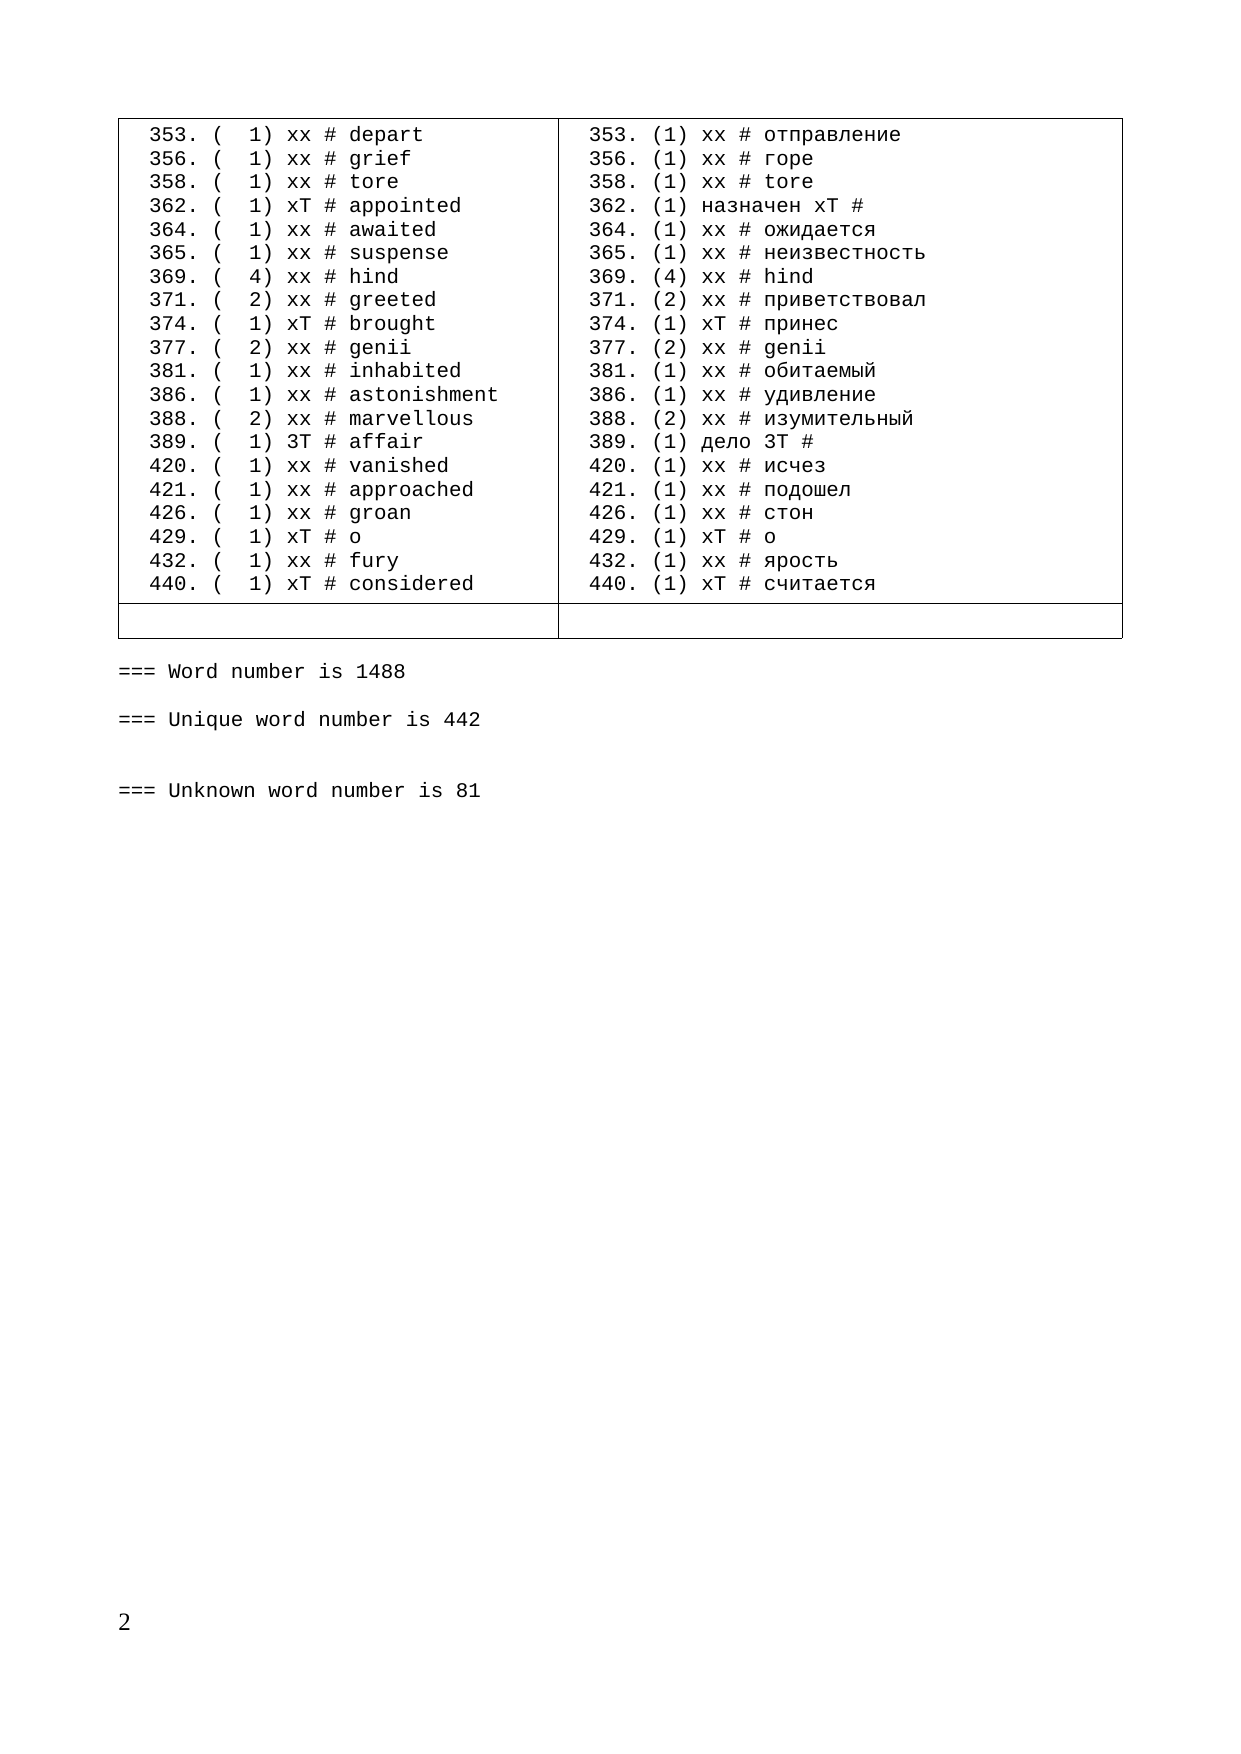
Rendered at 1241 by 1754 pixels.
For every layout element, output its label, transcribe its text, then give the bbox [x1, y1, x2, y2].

table_cell [559, 604, 1122, 638]
table_header 353. (1) хх # отправление 356. (1) хх # горе 358. (1) xx # tore 362. (1) назначен хТ # 364. (1) хх # ожидается 365. (1) xx # неизвестность 369. (4) xx # hind 371. (2) хх # приветствовал 374. (1) xT # принес 377. (2) xx # genii 381. (1) xx # обитаемый 386. (1) хх # удивление 388. (2) xx # изумительный 389. (1) дело 3T # 420. (1) хх # исчез 421. (1) хх # подошел 426. (1) хх # стон 429. (1) xT # o 432. (1) хх # ярость 440. (1) xT # считается [559, 119, 1122, 603]
text === Word number is 1488 [118, 662, 1122, 685]
table_header 353. ( 1) xx # depart 356. ( 1) xx # grief 358. ( 1) xx # tore 362. ( 1) xT # appointed 364. ( 1) xx # awaited 365. ( 1) xx # suspense 369. ( 4) xx # hind 371. ( 2) xx # greeted 374. ( 1) xT # brought 377. ( 2) xx # genii 381. ( 1) xx # inhabited 386. ( 1) xx # astonishment 388. ( 2) xx # marvellous 389. ( 1) 3T # affair 420. ( 1) xx # vanished 421. ( 1) xx # approached 426. ( 1) xx # groan 429. ( 1) xT # o 432. ( 1) xx # fury 440. ( 1) xT # considered [119, 119, 558, 603]
text === Unique word number is 442 [118, 709, 1122, 732]
table_cell [119, 604, 558, 638]
text === Unknown word number is 81 [118, 780, 1122, 803]
